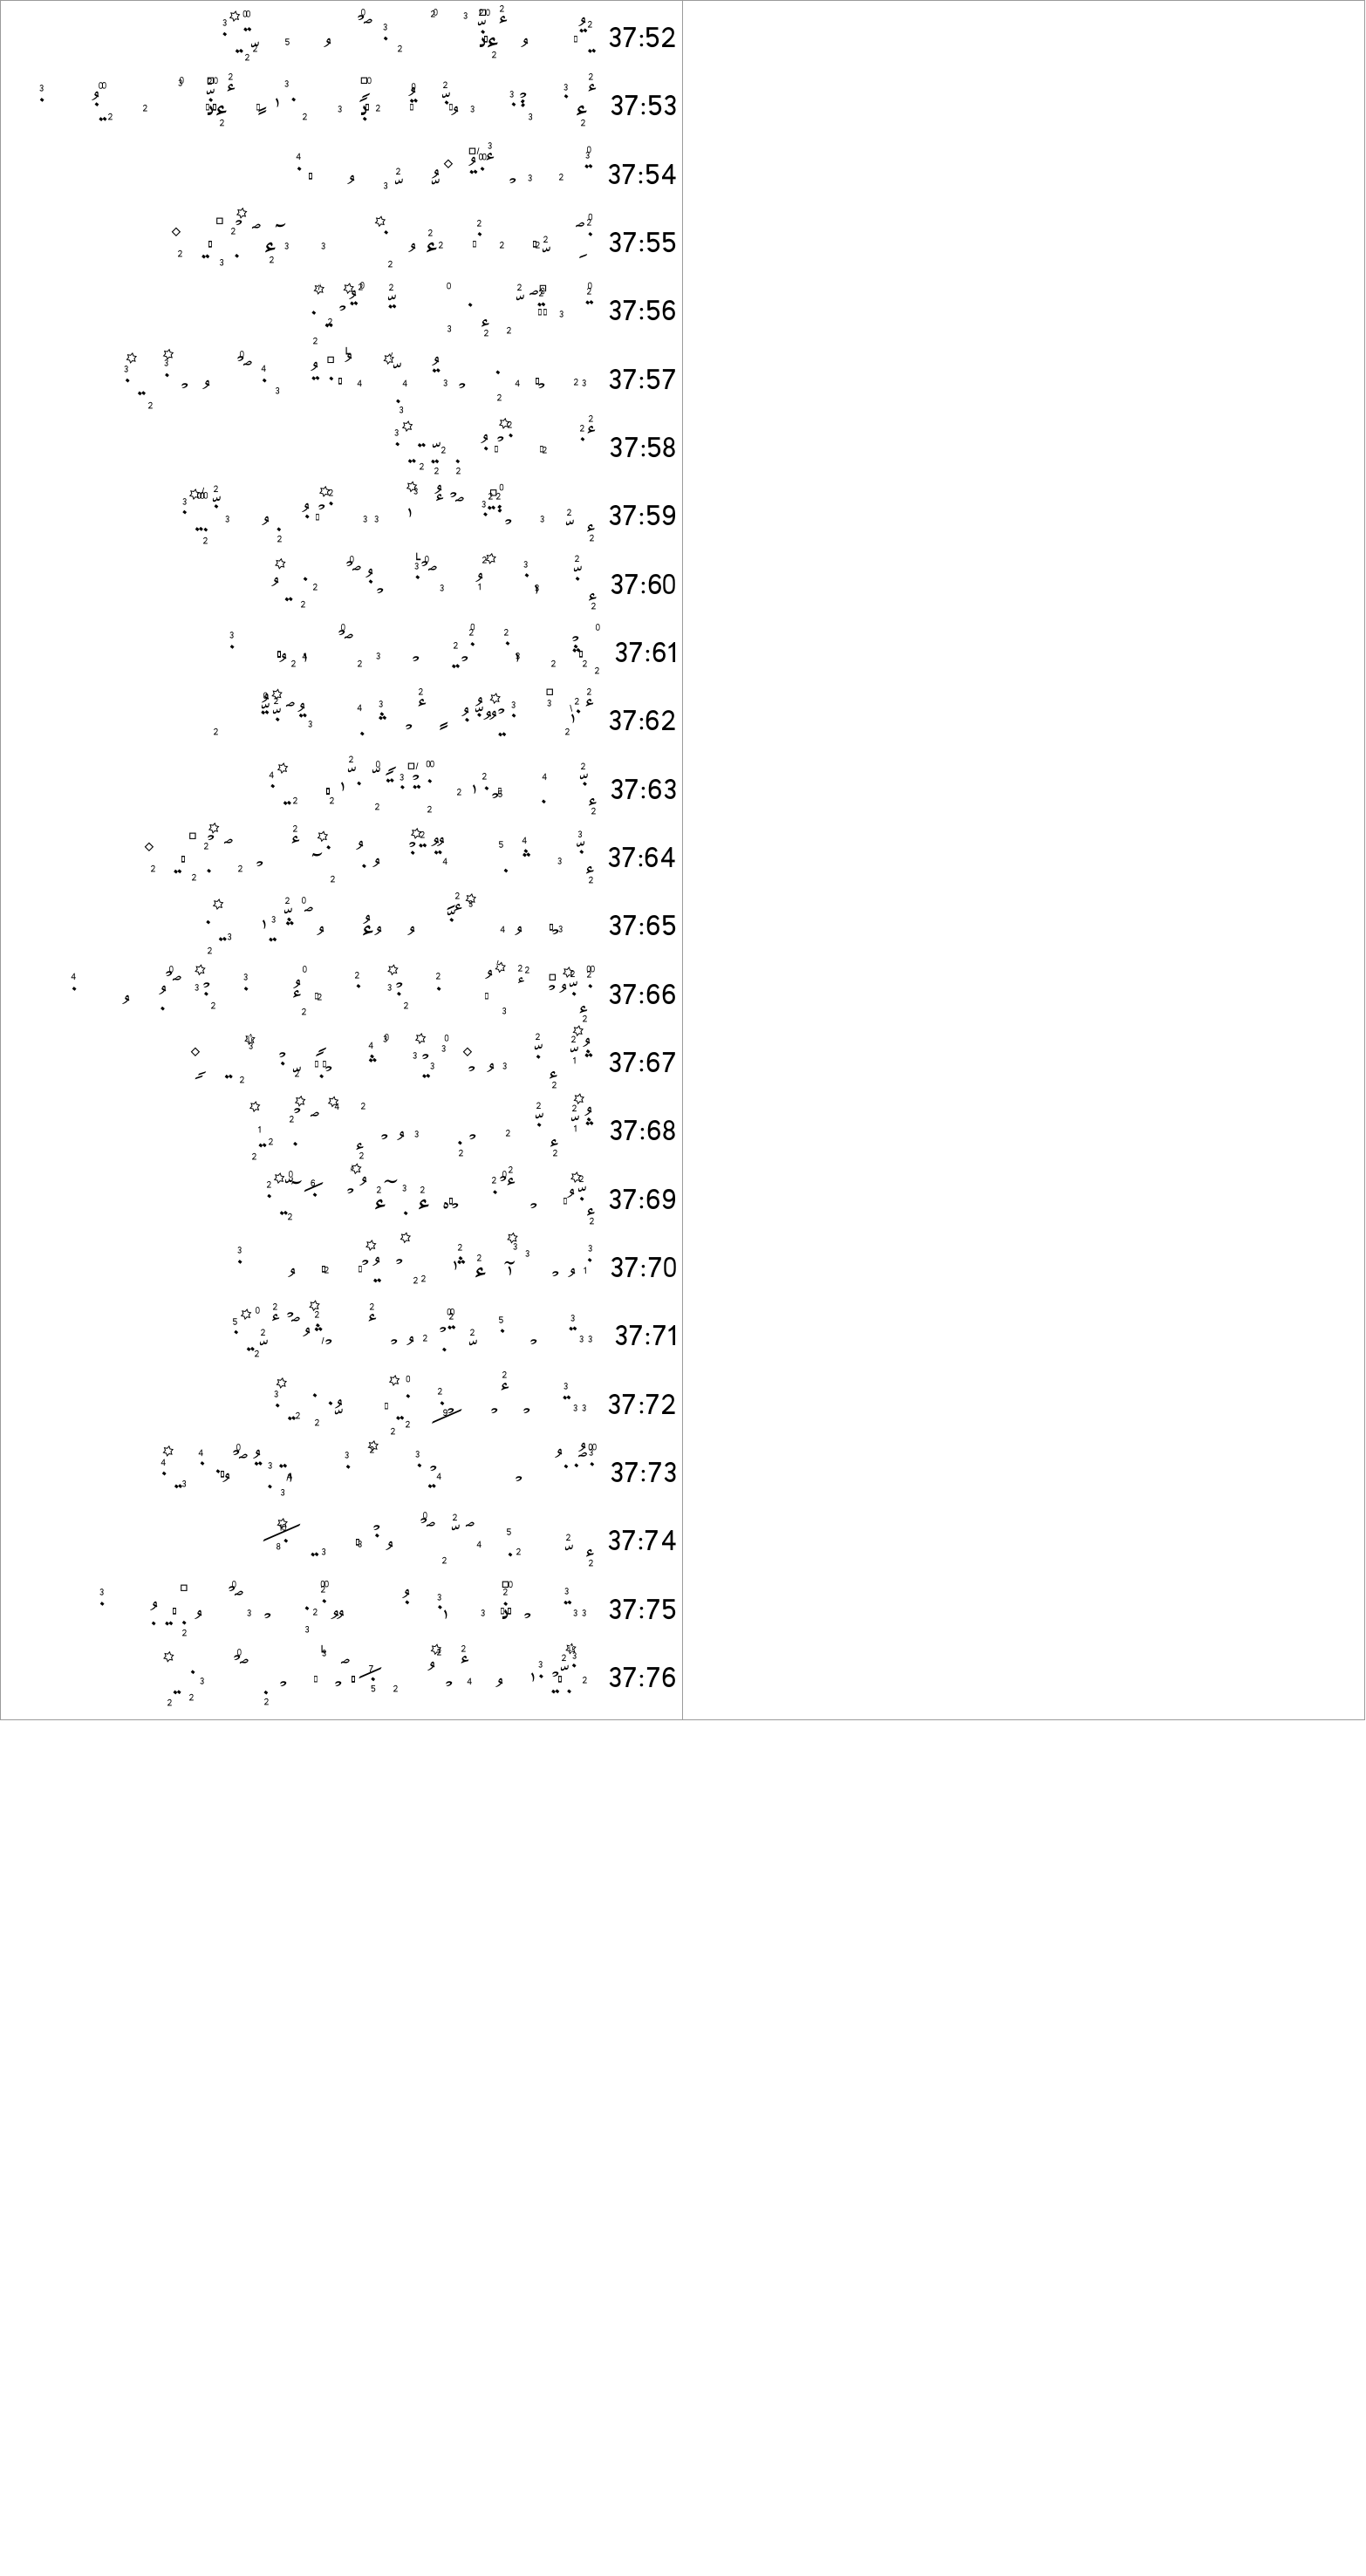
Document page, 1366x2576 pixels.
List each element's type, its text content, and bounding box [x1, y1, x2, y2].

table_header 37:52 ــيََقُٜولُ أََءِِٜٜنََّكَََ لََمِِنَََ ٱلْمُصَََََدِِّــقِِينَََ 37:53 أََءِِذَََا مِِِٺْنَََـا وَََكُٜنََّا ـتُٜرََاٜٜبًۭا وَََعِِظَََٰـــمًٜا أََءِِٜٜنََّٜا لَََمََدِِــــينُـونَََ 37:54 قَََالََ هَََلْ أَََـــــنتُــمـ مُّطََّــلِِِعُوٜٜنََََ 37:55 ـفََٱِطََّــلََٜٜعََــ فََٜرََءََاهُ فِِى سَََوَََآءِِ ٱلْجََحِِِٜٜيــمِِـ 37:56 قََالَََ ٜـتََٜٱللََّهِِ إِِن ـكِِِدتََّ لََتُرْدِِينِِ 37:57 وَََلََوْٜٜلََََا نِِعْــمَََةُ رََََبِِِّى لََََكُٜٜنتُ مِِِنََََ ٱلْمُحْضَََرِِينَََ 37:58 أََفََمََٜا نََحْٜنُ بِِمََيِِّــتِِينَََ 37:59 إِِلََّا مَََوْـٺََتََنَََــا ٱلْأُولَََىٰ وَََمَََا نََحْٜنُ بِِمُعَََذََّـــــبِِينَََ 37:60 إِِنََّ هَََٰــذَََا لََهُـوَََ ٱلْفَََوْزُ ٱلْعََظِِيمُ 37:61 لِِمِِٜٜثْـلِِ هَََٰــذََا فََلْيََـعْمَََلِِ ٱلْعََََٰــــمِِلُٜٜٜٜٜٜٜٜونَََ 37:62 أََذََٰلِِكَََ خَََيْرٌۭ نُّـزُلًا أََمْ شَََجََََــرَََةُ ٱلزََّقُّومِِ 37:63 إِِنََّـا جََََعَََََٜلْنََٰـــهََـا ــفِِتْـــنَََةًۭ لِِّلظََّٰـــلِِٜٜٜٜٜٜٜٜمِِينََََ 37:64 إِِنَََّــهَََـا شََََجَََََــــرََََةٌۭ تََخْرُجُـ فِِىٓ أََصْلِِ ٱلْجََحِِٜٜيــمِِـ 37:65 طَََـلْٜٜعُــهََََا كَََأََنَّــهُۥ رُءُوسُ ٱلشََّيَََٰــطِِِينِِ 37:66 فََإِِنََّهُمْ لََءََاـــكِِِلُٜونََ مِِنْهَََا فََمََٜاـلِِـُٔونَََ مِِنْهَََا ٱلْبُطُـونََََ 37:67 ثُمََّــ إِِنََّ لَََــهُـمْـ عَََلَََيْهَََا لَََشََََوْٜبًۭٜا مِِّنْ ــحَََمِِيـــمٍۢـ 37:68 ثُمََّــ إِِنََّ ـمََرْـجِِعَََـهُــمْ لََإِِلََََى ٱلْجََحِِيمِِــ 37:69 إِِنََّهُٜمْ أََلْفََوْٜٜا۟ ءََابَََــآٓءََهُمْـ ضََََََآلِِّينََ 37:70 فَََـهُـمْ عَََلَََىٰٓٓ ءََاثََٰـرِِهِِمْ يُهْٜرََٜٜعُونَََ 37:71 وَََلَََقَََدْ ضَََََلََّ قََبْـلََـهُـمْ أََكْـــــــثََرُ ٱلْأََوََّلِِينَََََ 37:72 وَََلَََقَََدْ أََرْسَََََََََـــلْنََـا فِِيهِِٜم مُّنـذِِرِِينَََ 37:73 فَََٱُنظُـرْ كََََــــــــــيْفَََ كََانَََ عََََٰـــقِِِبَََةُ ٱلْمُٜٜنـذََََرِِِينََََ 37:74 إِِلََّا عِِبَََََــادََََ ٱللََّهِِ ٱلْمُخْلَََٜٜصِِِينََََََََََــــــــ 37:75 وَََلَََقَََدْ ٜٜنََٜادَََىٰــنَََا نُوحٌۭــ ــفََلََنِِِـعْــمَََ ٱلْمُجِِٜٜيــبُونَََ 37:76 وََنَََجََّٜٜيْــنَََٰــهُ وََََأََهْلََهُۥ مِِنَََََََـــــٜٜٜ ٱلْكَََٜرْبِِ ٱلْعَََظِِيمِِ [1, 1, 682, 1719]
table_header [683, 1, 1364, 1719]
